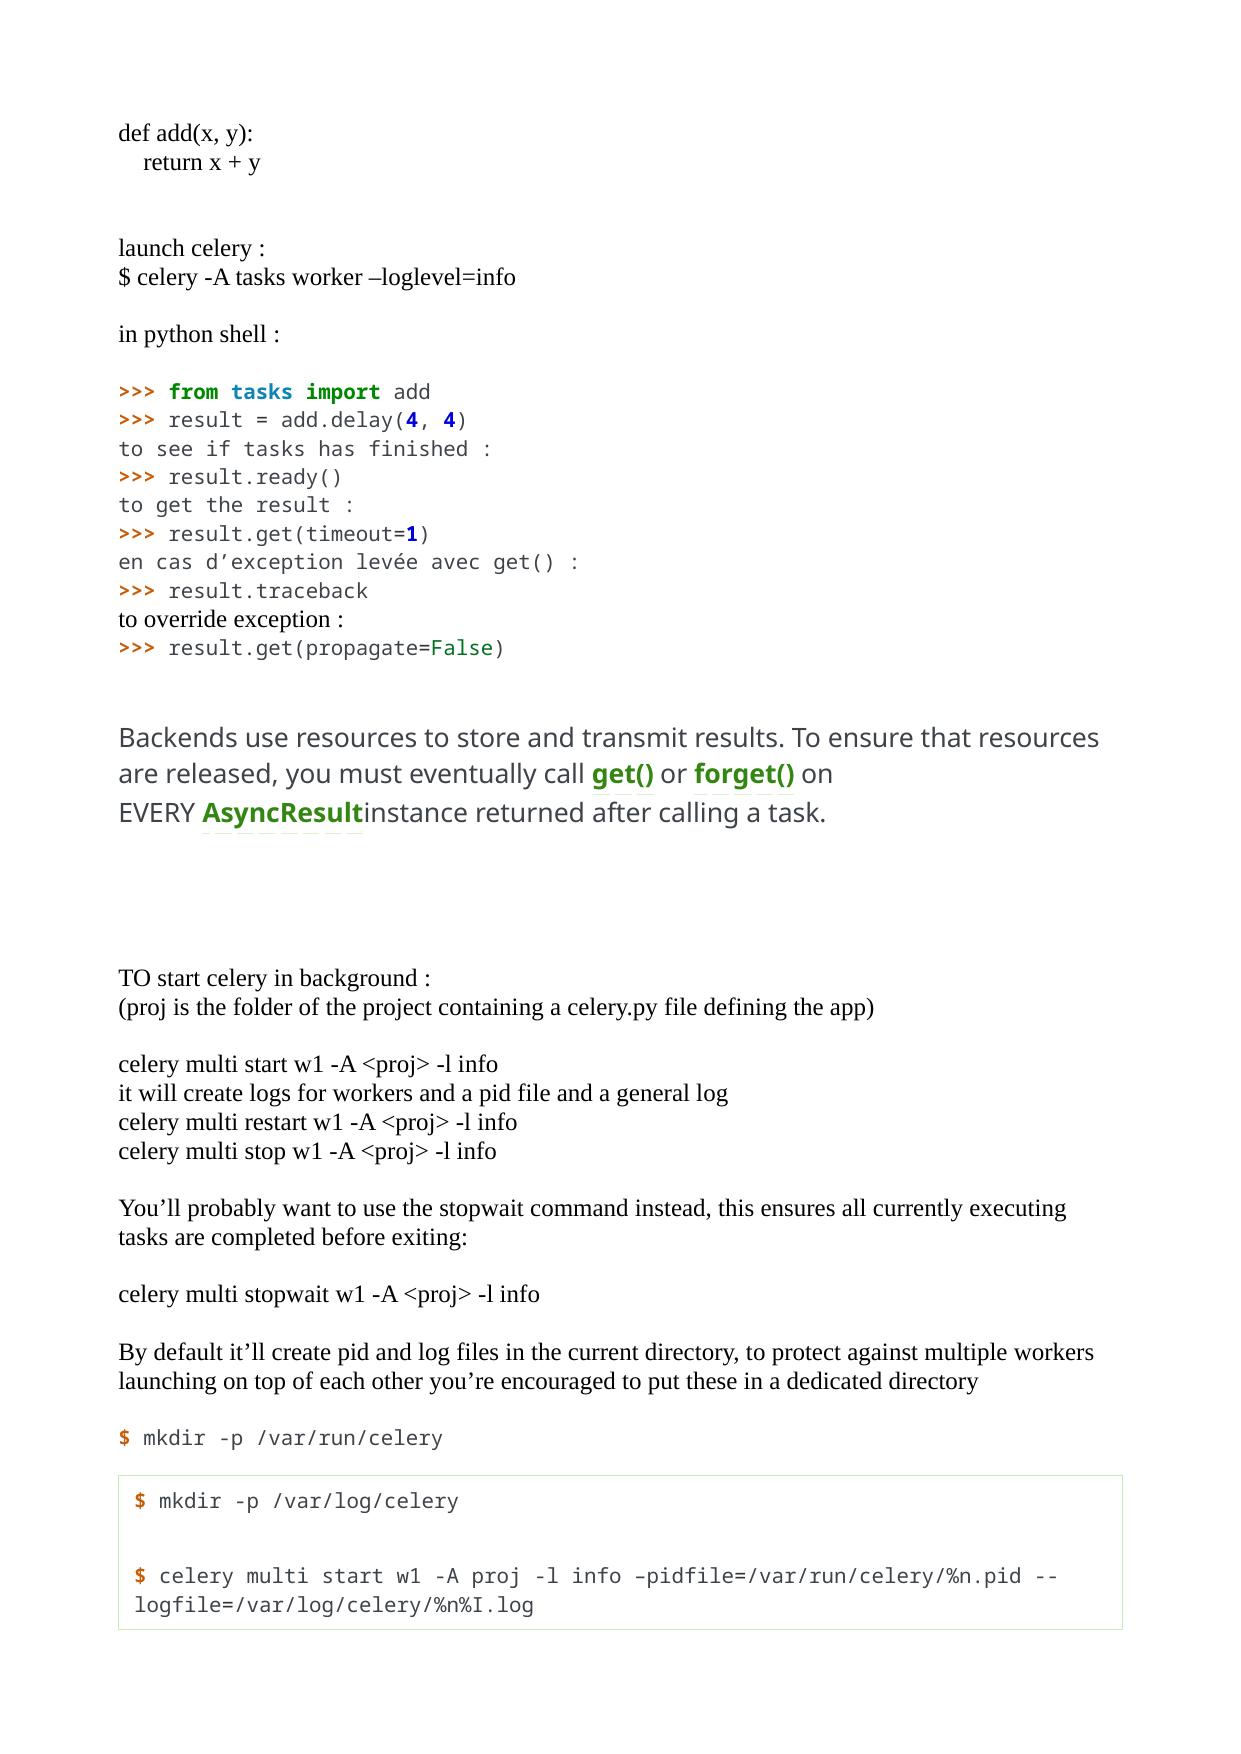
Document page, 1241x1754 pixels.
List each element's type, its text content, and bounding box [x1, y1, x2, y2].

text >>> result.ready() [118, 462, 1122, 491]
text By default it’ll create pid and log files in the current directory, to protect against multiple workers launching on top of each other you’re encouraged to put these in a dedicated directory [118, 1337, 1122, 1394]
text $ celery -A tasks worker –loglevel=info [118, 262, 1122, 291]
text >>> result.get(propagate=False) [118, 633, 1122, 662]
text You’ll probably want to use the stopwait command instead, this ensures all currently executing tasks are completed before exiting: [118, 1193, 1122, 1251]
text TO start celery in background : [118, 963, 1122, 992]
text en cas d’exception levée avec get() : [118, 547, 1122, 576]
text in python shell : [118, 319, 1122, 348]
text celery multi stop w1 -A <proj> -l info [118, 1136, 1122, 1164]
text def add(x, y): [118, 118, 1122, 147]
text Backends use resources to store and transmit results. To ensure that resources are released, you must eventually call get() or forget() on EVERY AsyncResultinstance returned after calling a task. [118, 719, 1122, 833]
text >>> from tasks import add [118, 377, 1122, 405]
text $ celery multi start w1 -A proj -l info –pidfile=/var/run/celery/%n.pid --logfile=/var/log/celery/%n%I.log [119, 1551, 1122, 1629]
text (proj is the folder of the project containing a celery.py file defining the app) [118, 992, 1122, 1021]
text it will create logs for workers and a pid file and a general log [118, 1078, 1122, 1107]
text return x + y [118, 147, 1122, 176]
text to get the result : [118, 491, 1122, 519]
text $ mkdir -p /var/log/celery [119, 1476, 1122, 1515]
text >>> result.traceback [118, 576, 1122, 604]
text celery multi stopwait w1 -A <proj> -l info [118, 1279, 1122, 1308]
text launch celery : [118, 233, 1122, 262]
text >>> result = add.delay(4, 4) [118, 405, 1122, 434]
text celery multi restart w1 -A <proj> -l info [118, 1107, 1122, 1136]
text >>> result.get(timeout=1) [118, 519, 1122, 547]
text to override exception : [118, 604, 1122, 633]
text to see if tasks has finished : [118, 434, 1122, 462]
text $ mkdir -p /var/run/celery [118, 1423, 1122, 1452]
text celery multi start w1 -A <proj> -l info [118, 1049, 1122, 1078]
